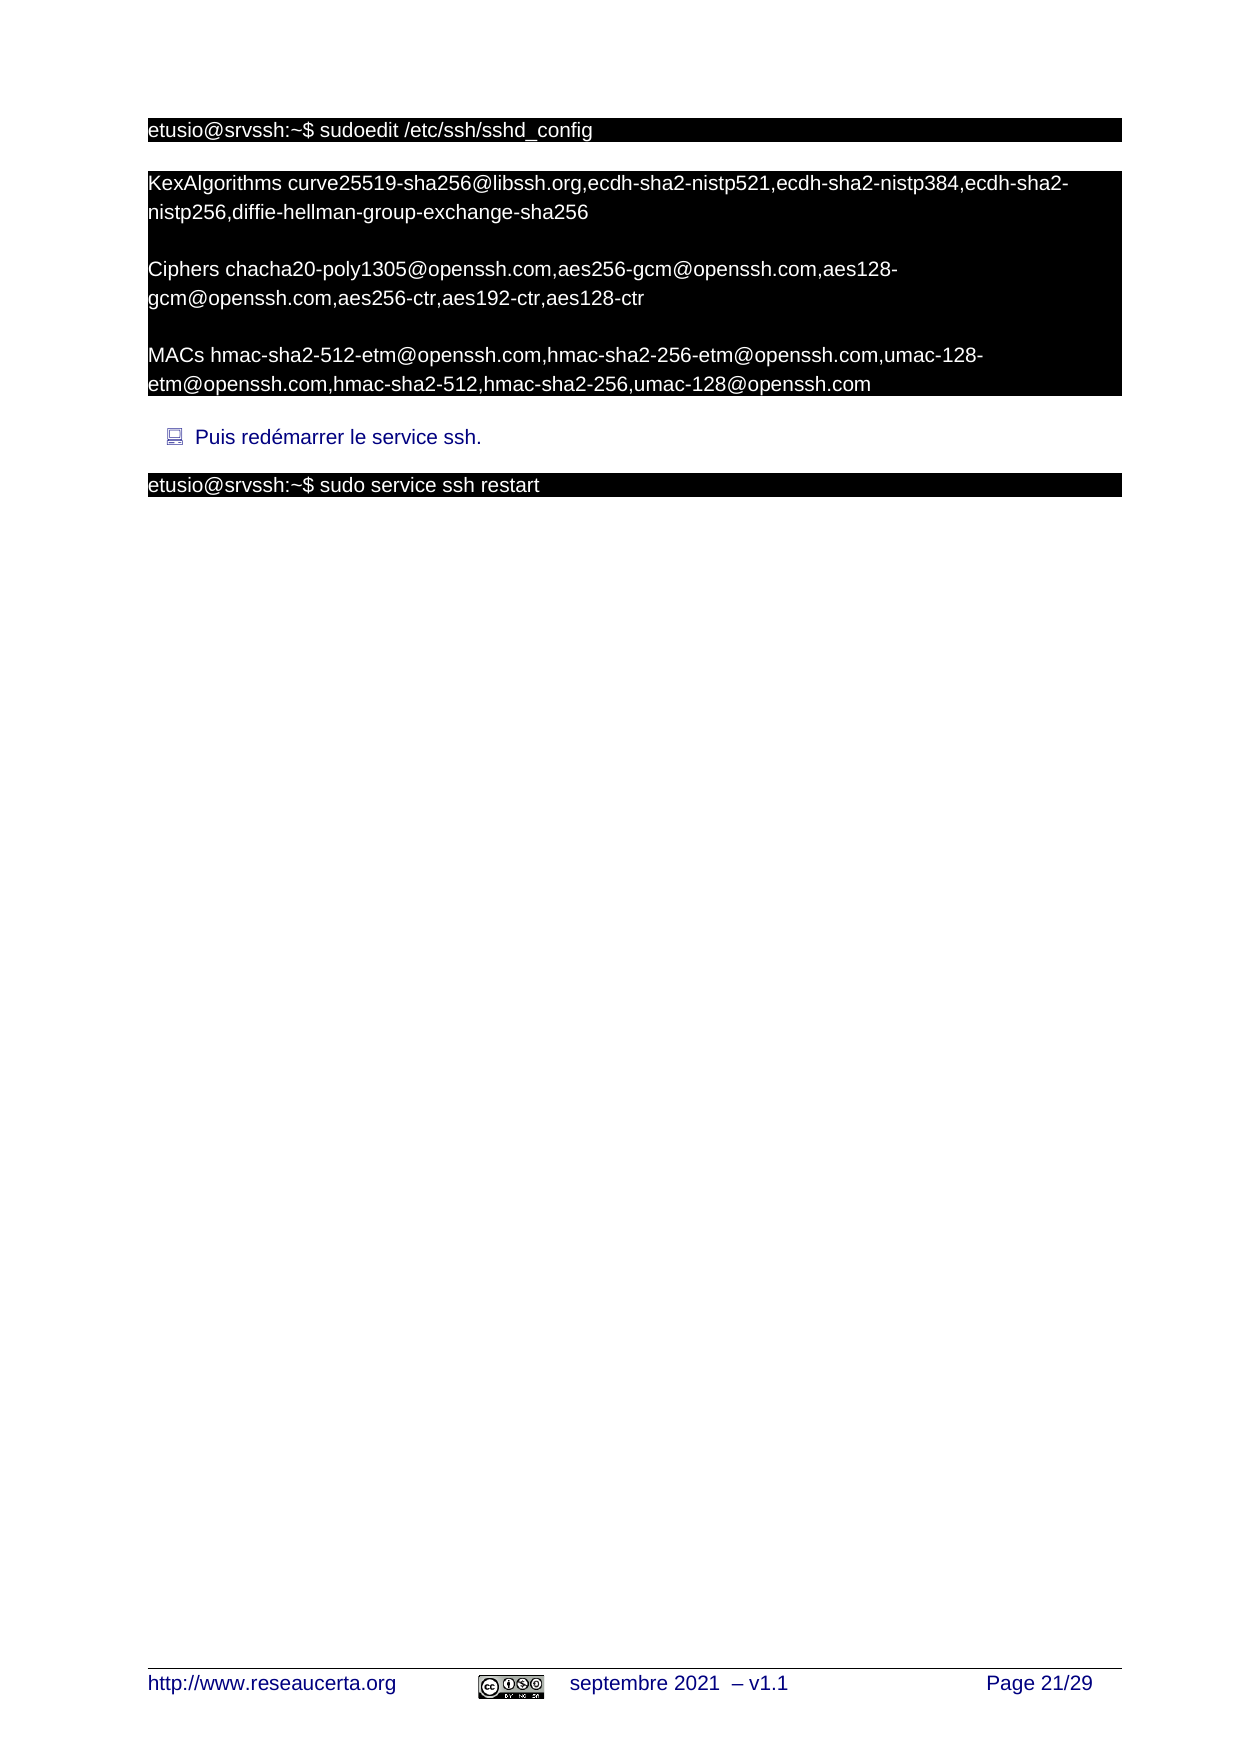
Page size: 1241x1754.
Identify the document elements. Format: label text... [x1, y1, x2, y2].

text MACs hmac-sha2-512-etm@openssh.com,hmac-sha2-256-etm@openssh.com,umac-128-etm@openssh.com,hmac-sha2-512,hmac-sha2-256,umac-128@openssh.com [148, 343, 1122, 396]
text etusio@srvssh:~$ sudo service ssh restart [148, 473, 1122, 497]
text KexAlgorithms curve25519-sha256@libssh.org,ecdh-sha2-nistp521,ecdh-sha2-nistp384,ecdh-sha2-nistp256,diffie-hellman-group-exchange-sha256 [148, 171, 1122, 223]
text Ciphers chacha20-poly1305@openssh.com,aes256-gcm@openssh.com,aes128-gcm@openssh.com,aes256-ctr,aes192-ctr,aes128-ctr [148, 257, 1122, 310]
list Puis redémarrer le service ssh. [165, 425, 1122, 449]
text etusio@srvssh:~$ sudoedit /etc/ssh/sshd_config [148, 118, 1122, 142]
picture [478, 1675, 545, 1699]
